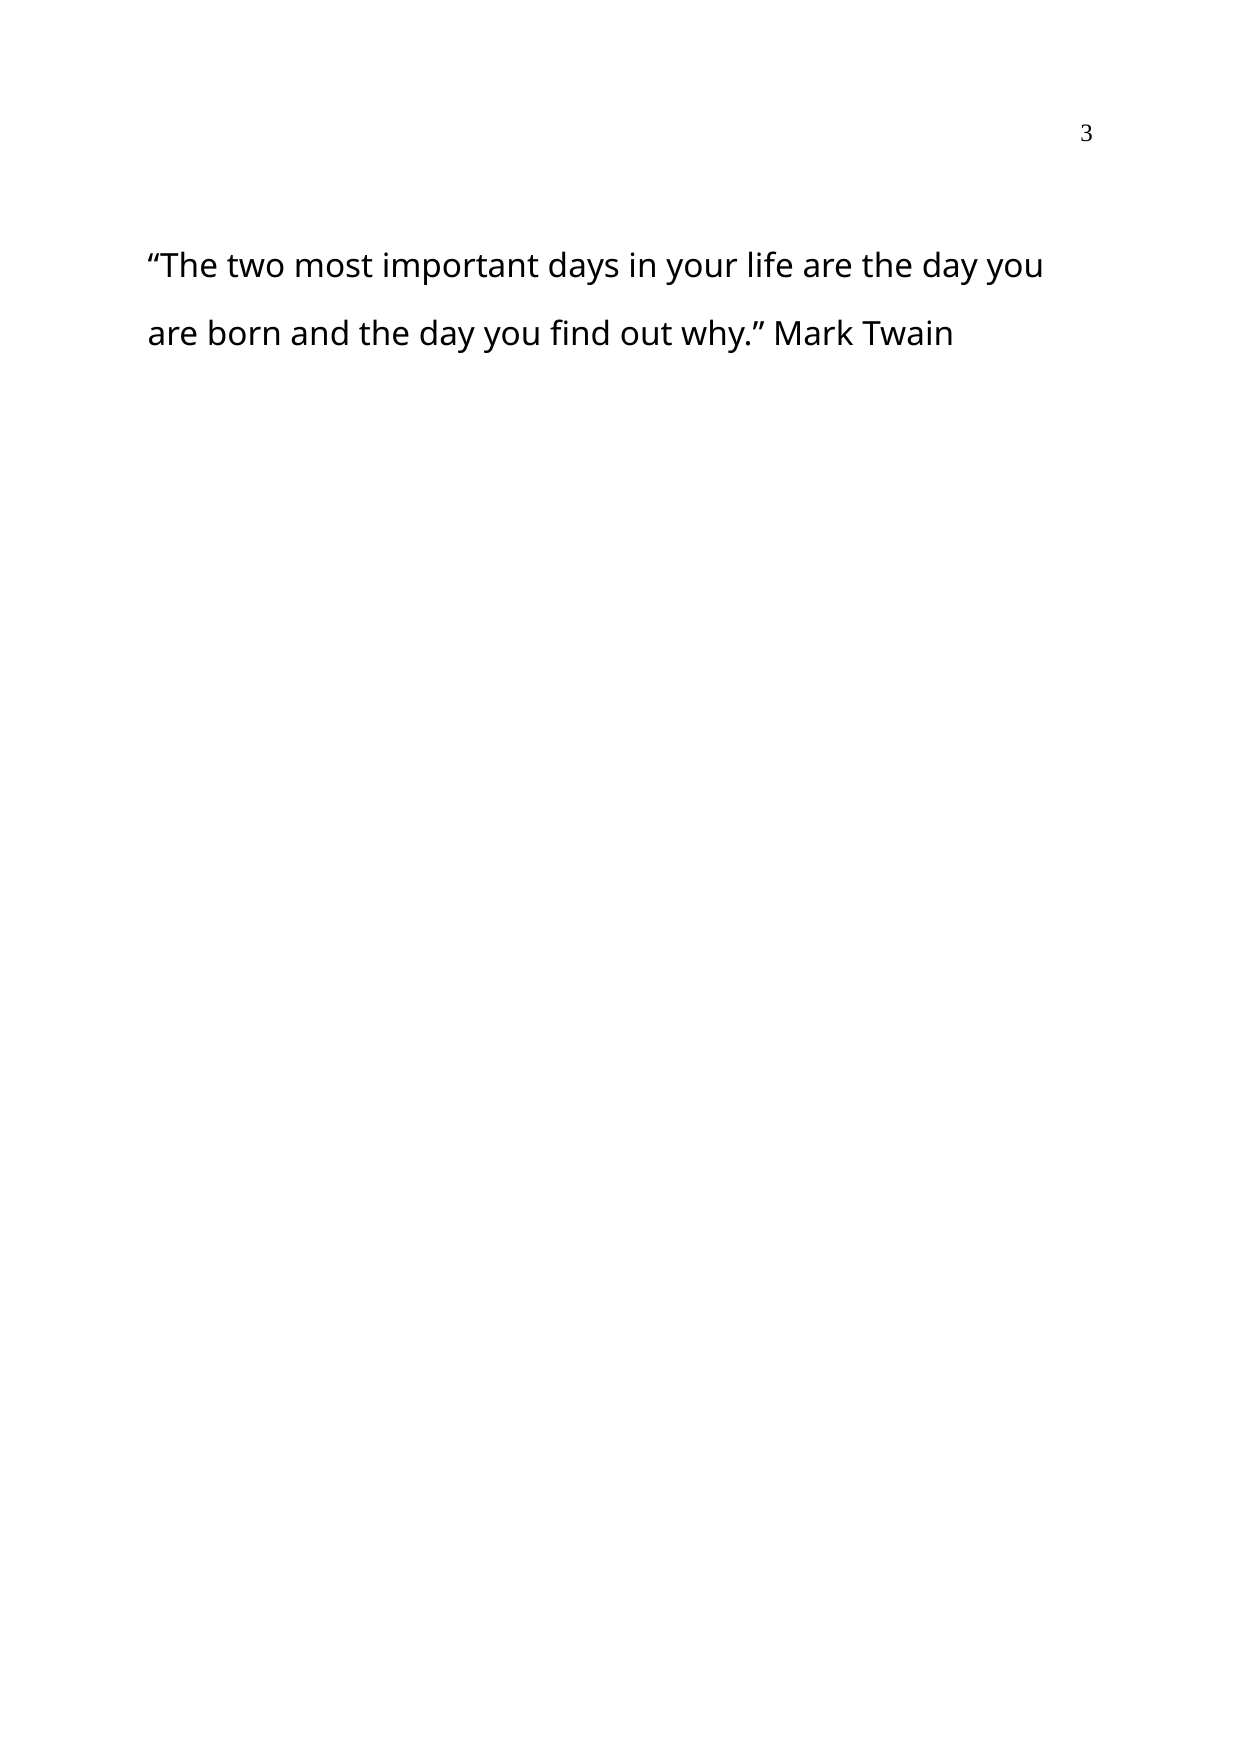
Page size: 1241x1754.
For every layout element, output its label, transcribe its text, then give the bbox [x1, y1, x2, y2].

text “The two most important days in your life are the day you are born and the day you find out why.” Mark Twain [147, 242, 1081, 356]
